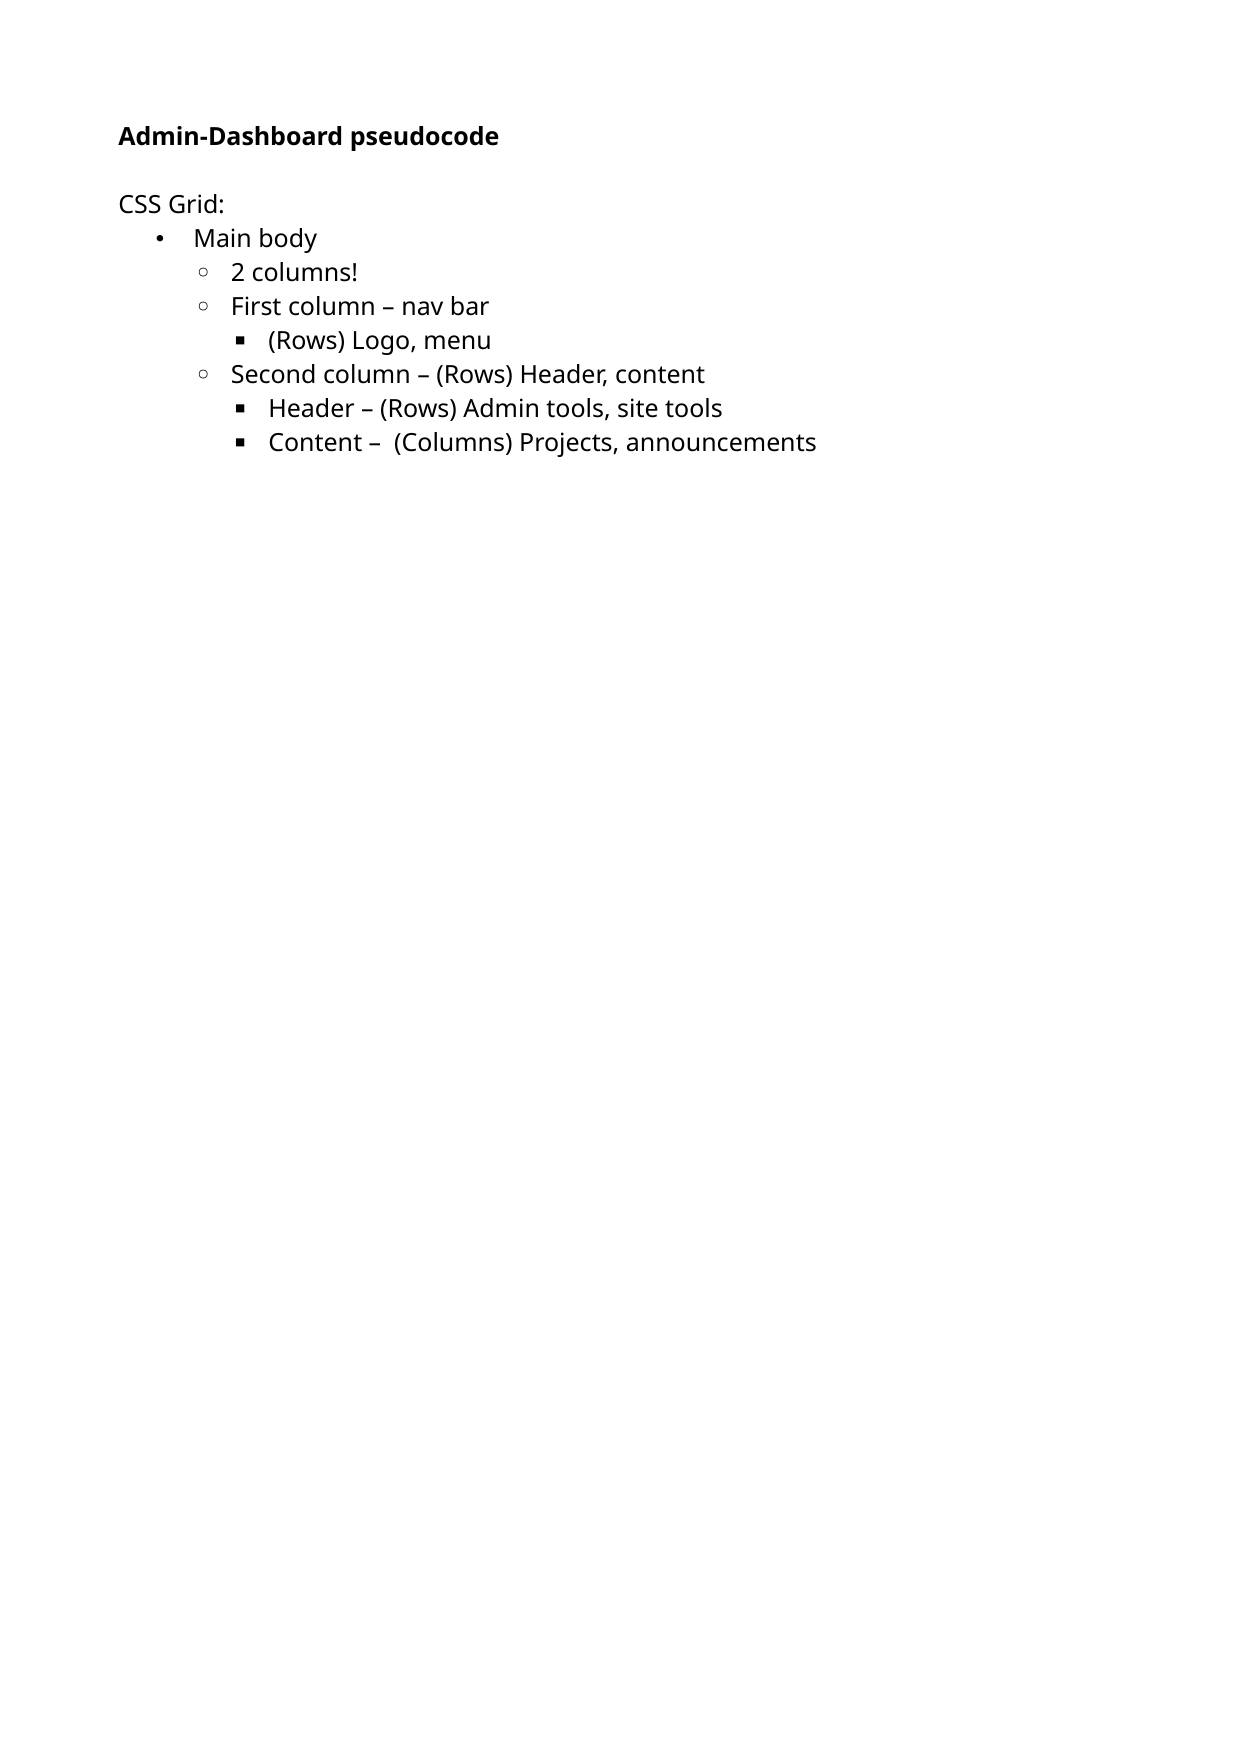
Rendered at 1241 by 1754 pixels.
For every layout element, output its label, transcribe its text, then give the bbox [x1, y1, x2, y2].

list First column – nav bar [193, 288, 1122, 322]
list 2 columns! [193, 254, 1122, 288]
text Admin-Dashboard pseudocode [118, 118, 1122, 152]
list Header – (Rows) Admin tools, site tools [231, 391, 1122, 425]
list Second column – (Rows) Header, content [193, 357, 1122, 391]
list Main body [156, 220, 1122, 254]
text CSS Grid: [118, 186, 1122, 220]
list (Rows) Logo, menu [231, 322, 1122, 357]
list Content – (Columns) Projects, announcements [231, 425, 1122, 459]
